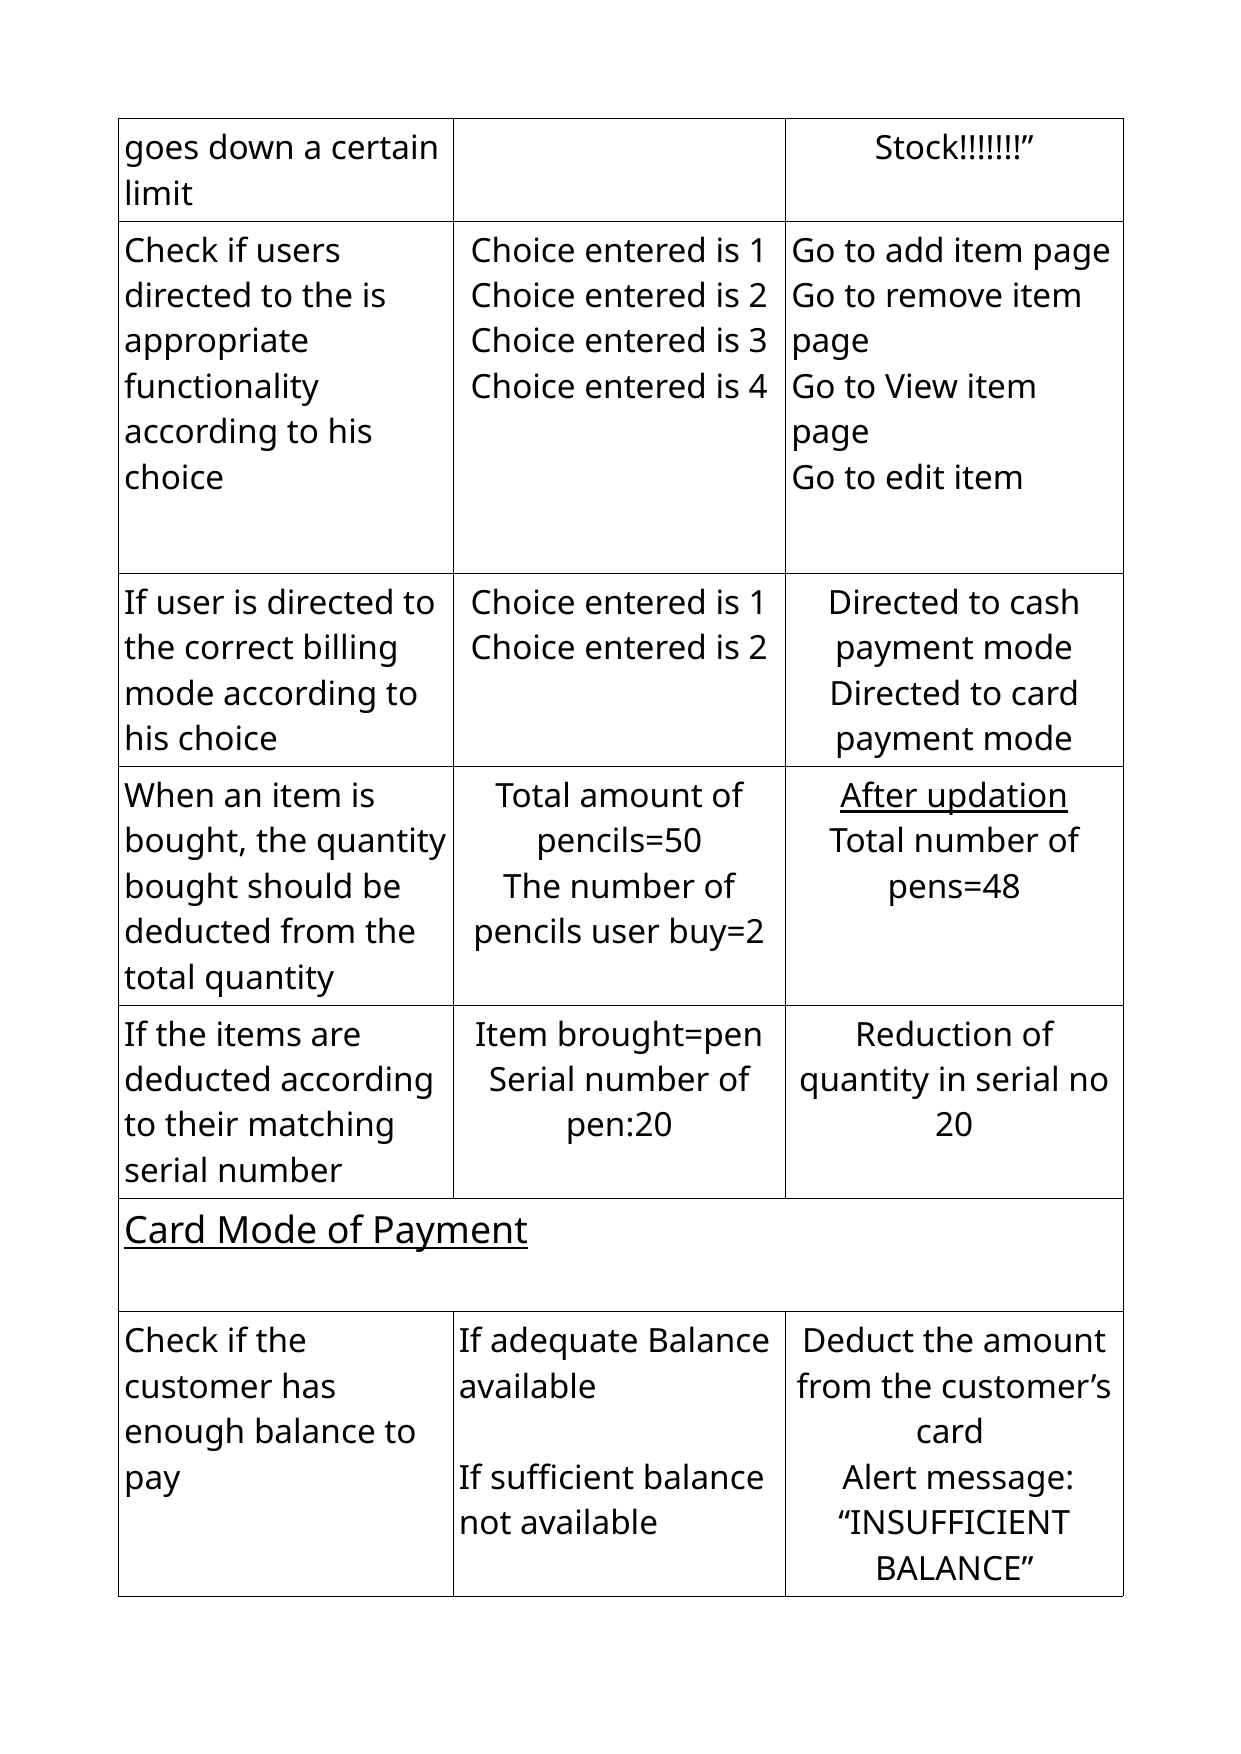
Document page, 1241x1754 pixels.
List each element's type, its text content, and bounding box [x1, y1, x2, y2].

table_cell Choice entered is 1 Choice entered is 2 [454, 574, 785, 766]
table_cell Stock!!!!!!!” [786, 119, 1123, 221]
table_cell When an item is bought, the quantity bought should be deducted from the total quantity [119, 767, 453, 1004]
table_cell Card Mode of Payment [119, 1199, 1123, 1311]
table_cell If adequate Balance available If sufficient balance not available [454, 1312, 785, 1596]
table_cell Total amount of pencils=50 The number of pencils user buy=2 [454, 767, 785, 1004]
table_cell Item brought=pen Serial number of pen:20 [454, 1006, 785, 1198]
table_cell Choice entered is 1 Choice entered is 2 Choice entered is 3 Choice entered is 4 [454, 222, 785, 573]
table_cell Reduction of quantity in serial no 20 [786, 1006, 1123, 1198]
table_cell goes down a certain limit [119, 119, 453, 221]
table_cell If user is directed to the correct billing mode according to his choice [119, 574, 453, 766]
table_cell Deduct the amount from the customer’s card Alert message: “INSUFFICIENT BALANCE” [786, 1312, 1123, 1596]
table_cell If the items are deducted according to their matching serial number [119, 1006, 453, 1198]
table_cell Go to add item page Go to remove item page Go to View item page Go to edit item [786, 222, 1123, 573]
table_cell Check if the customer has enough balance to pay [119, 1312, 453, 1596]
table_cell Check if users directed to the is appropriate functionality according to his choice [119, 222, 453, 573]
table_cell Directed to cash payment mode Directed to card payment mode [786, 574, 1123, 766]
table_cell [454, 119, 785, 221]
table_cell After updation Total number of pens=48 [786, 767, 1123, 1004]
